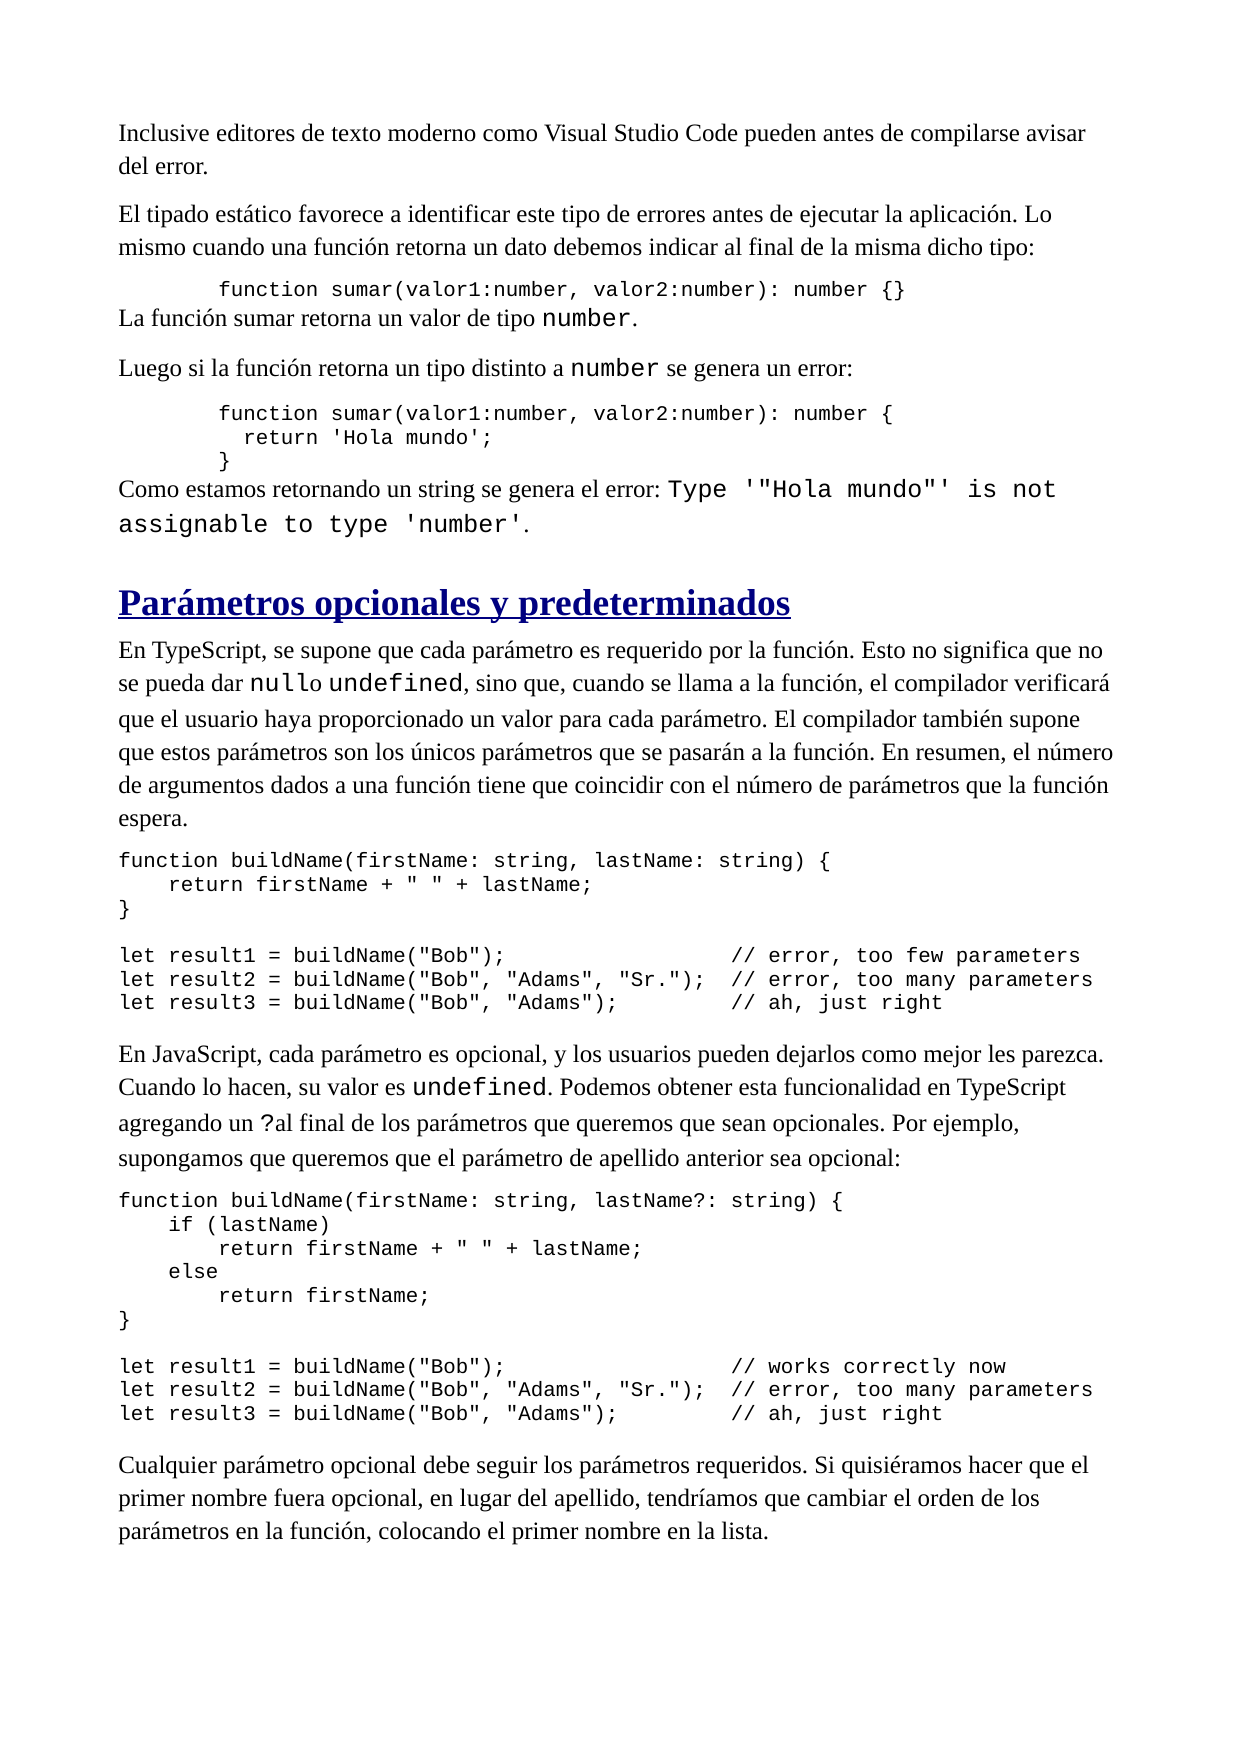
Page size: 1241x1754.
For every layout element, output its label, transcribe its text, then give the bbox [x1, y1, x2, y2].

text else [118, 1261, 1122, 1285]
text if (lastName) [118, 1214, 1122, 1238]
text return 'Hola mundo'; [118, 427, 1122, 450]
text } [118, 450, 1122, 474]
text Inclusive editores de texto moderno como Visual Studio Code pueden antes de compilarse avisar del error. [118, 118, 1122, 180]
text let result3 = buildName("Bob", "Adams"); // ah, just right [118, 992, 1122, 1016]
text function sumar(valor1:number, valor2:number): number { [118, 403, 1122, 427]
text function sumar(valor1:number, valor2:number): number {} [118, 279, 1122, 303]
text Cualquier parámetro opcional debe seguir los parámetros requeridos. Si quisiéramos hacer que el primer nombre fuera opcional, en lugar del apellido, tendríamos que cambiar el orden de los parámetros en la función, colocando el primer nombre en la lista. [118, 1450, 1122, 1545]
text Como estamos retornando un string se genera el error: Type '"Hola mundo"' is not assignable to type 'number'. [118, 474, 1122, 540]
subtitle Parámetros opcionales y predeterminados [118, 580, 1122, 623]
text Luego si la función retorna un tipo distinto a number se genera un error: [118, 353, 1122, 384]
text } [118, 898, 1122, 921]
text let result2 = buildName("Bob", "Adams", "Sr."); // error, too many parameters [118, 1379, 1122, 1403]
text let result3 = buildName("Bob", "Adams"); // ah, just right [118, 1403, 1122, 1427]
text El tipado estático favorece a identificar este tipo de errores antes de ejecutar la aplicación. Lo mismo cuando una función retorna un dato debemos indicar al final de la misma dicho tipo: [118, 199, 1122, 261]
text function buildName(firstName: string, lastName: string) { [118, 850, 1122, 874]
text En JavaScript, cada parámetro es opcional, y los usuarios pueden dejarlos como mejor les parezca. Cuando lo hacen, su valor es undefined. Podemos obtener esta funcionalidad en TypeScript agregando un ?al final de los parámetros que queremos que sean opcionales. Por ejemplo, supongamos que queremos que el parámetro de apellido anterior sea opcional: [118, 1039, 1122, 1171]
text function buildName(firstName: string, lastName?: string) { [118, 1190, 1122, 1214]
text En TypeScript, se supone que cada parámetro es requerido por la función. Esto no significa que no se pueda dar nullo undefined, sino que, cuando se llama a la función, el compilador verificará que el usuario haya proporcionado un valor para cada parámetro. El compilador también supone que estos parámetros son los únicos parámetros que se pasarán a la función. En resumen, el número de argumentos dados a una función tiene que coincidir con el número de parámetros que la función espera. [118, 636, 1122, 831]
text let result1 = buildName("Bob"); // works correctly now [118, 1356, 1122, 1379]
text La función sumar retorna un valor de tipo number. [118, 303, 1122, 334]
text return firstName + " " + lastName; [118, 874, 1122, 898]
text let result1 = buildName("Bob"); // error, too few parameters [118, 945, 1122, 968]
text let result2 = buildName("Bob", "Adams", "Sr."); // error, too many parameters [118, 968, 1122, 992]
text return firstName; [118, 1285, 1122, 1308]
text } [118, 1308, 1122, 1332]
text return firstName + " " + lastName; [118, 1238, 1122, 1261]
